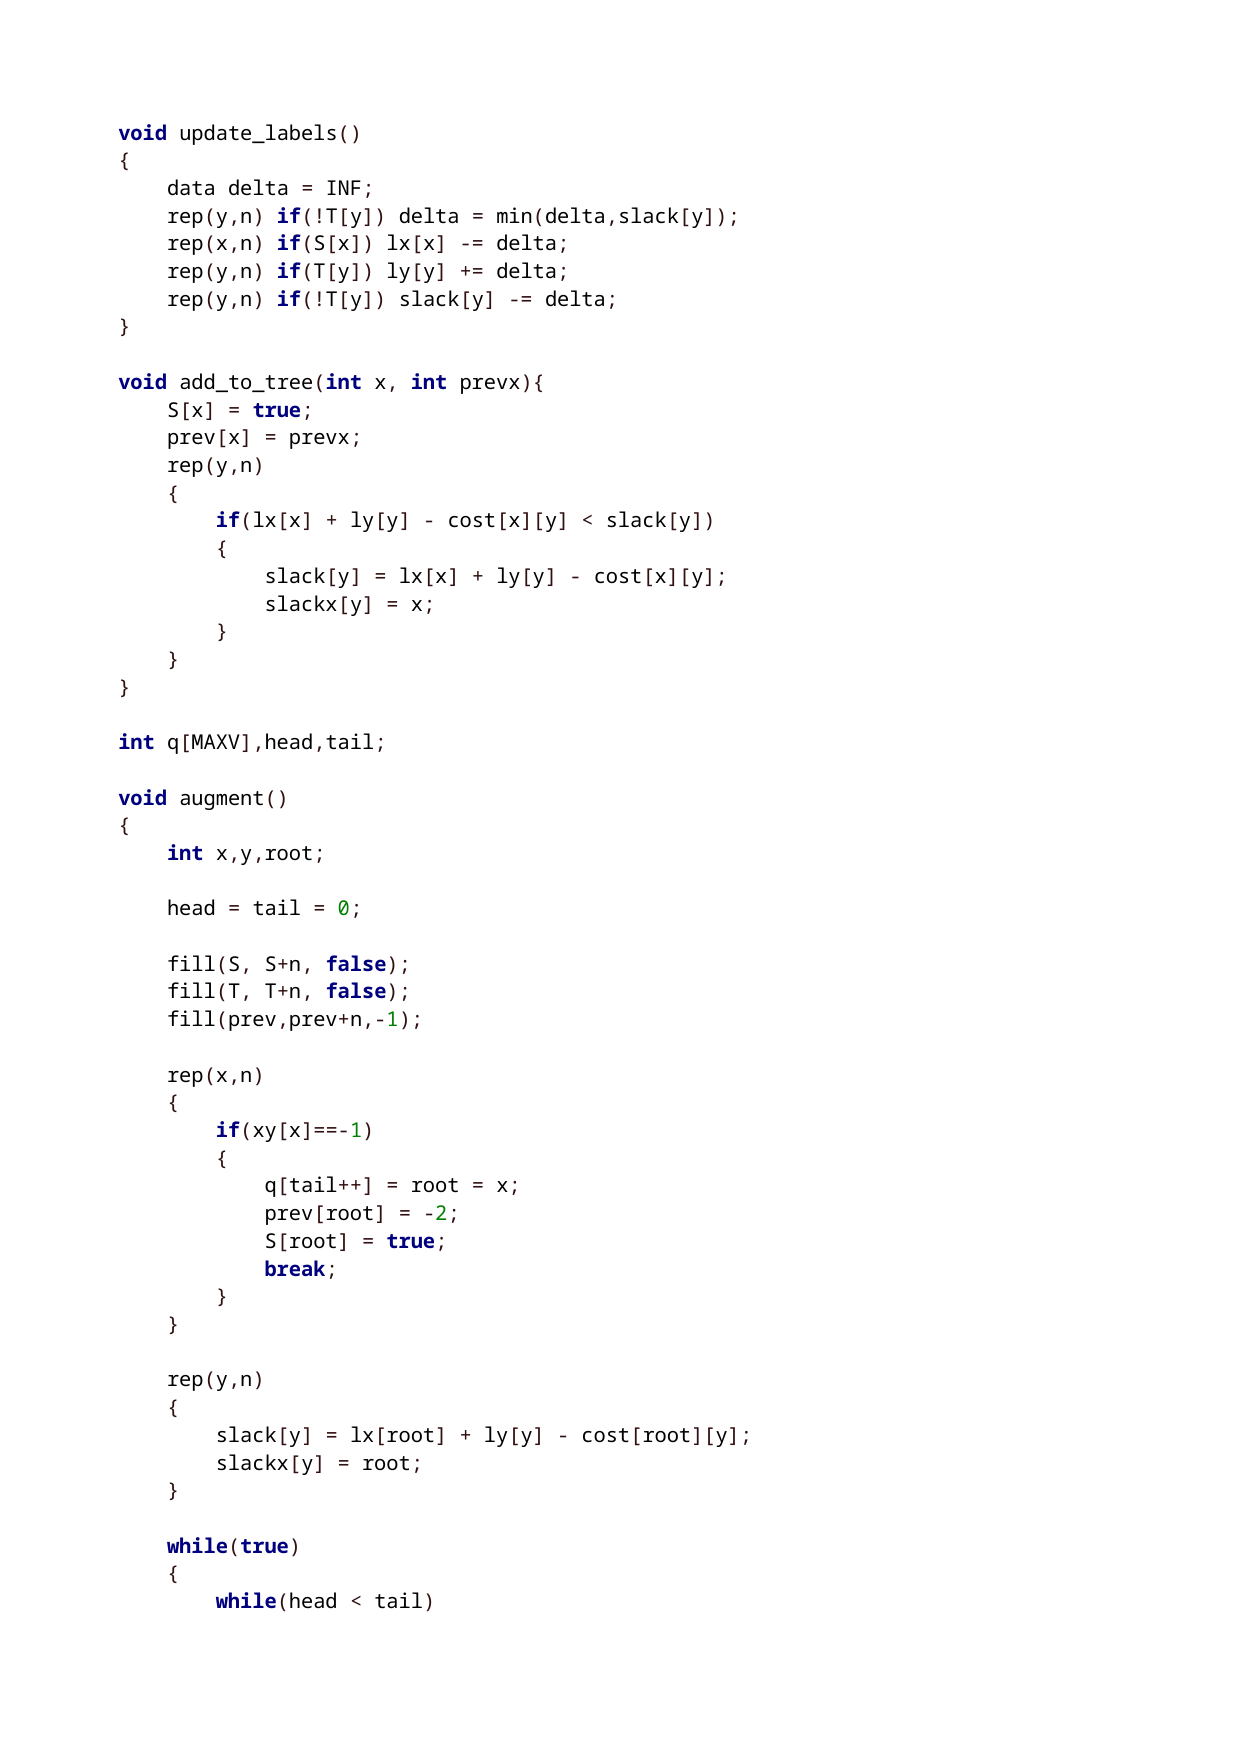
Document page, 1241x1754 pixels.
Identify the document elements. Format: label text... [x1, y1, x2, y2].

text void update_labels() { data delta = INF; rep(y,n) if(!T[y]) delta = min(delta,slack[y]); rep(x,n) if(S[x]) lx[x] -= delta; rep(y,n) if(T[y]) ly[y] += delta; rep(y,n) if(!T[y]) slack[y] -= delta; } void add_to_tree(int x, int prevx){ S[x] = true; prev[x] = prevx; rep(y,n) { if(lx[x] + ly[y] - cost[x][y] < slack[y]) { slack[y] = lx[x] + ly[y] - cost[x][y]; slackx[y] = x; } } } int q[MAXV],head,tail; void augment() { int x,y,root; head = tail = 0; fill(S, S+n, false); fill(T, T+n, false); fill(prev,prev+n,-1); rep(x,n) { if(xy[x]==-1) { q[tail++] = root = x; prev[root] = -2; S[root] = true; break; } } rep(y,n) { slack[y] = lx[root] + ly[y] - cost[root][y]; slackx[y] = root; } while(true) { while(head < tail) [118, 118, 1139, 1614]
